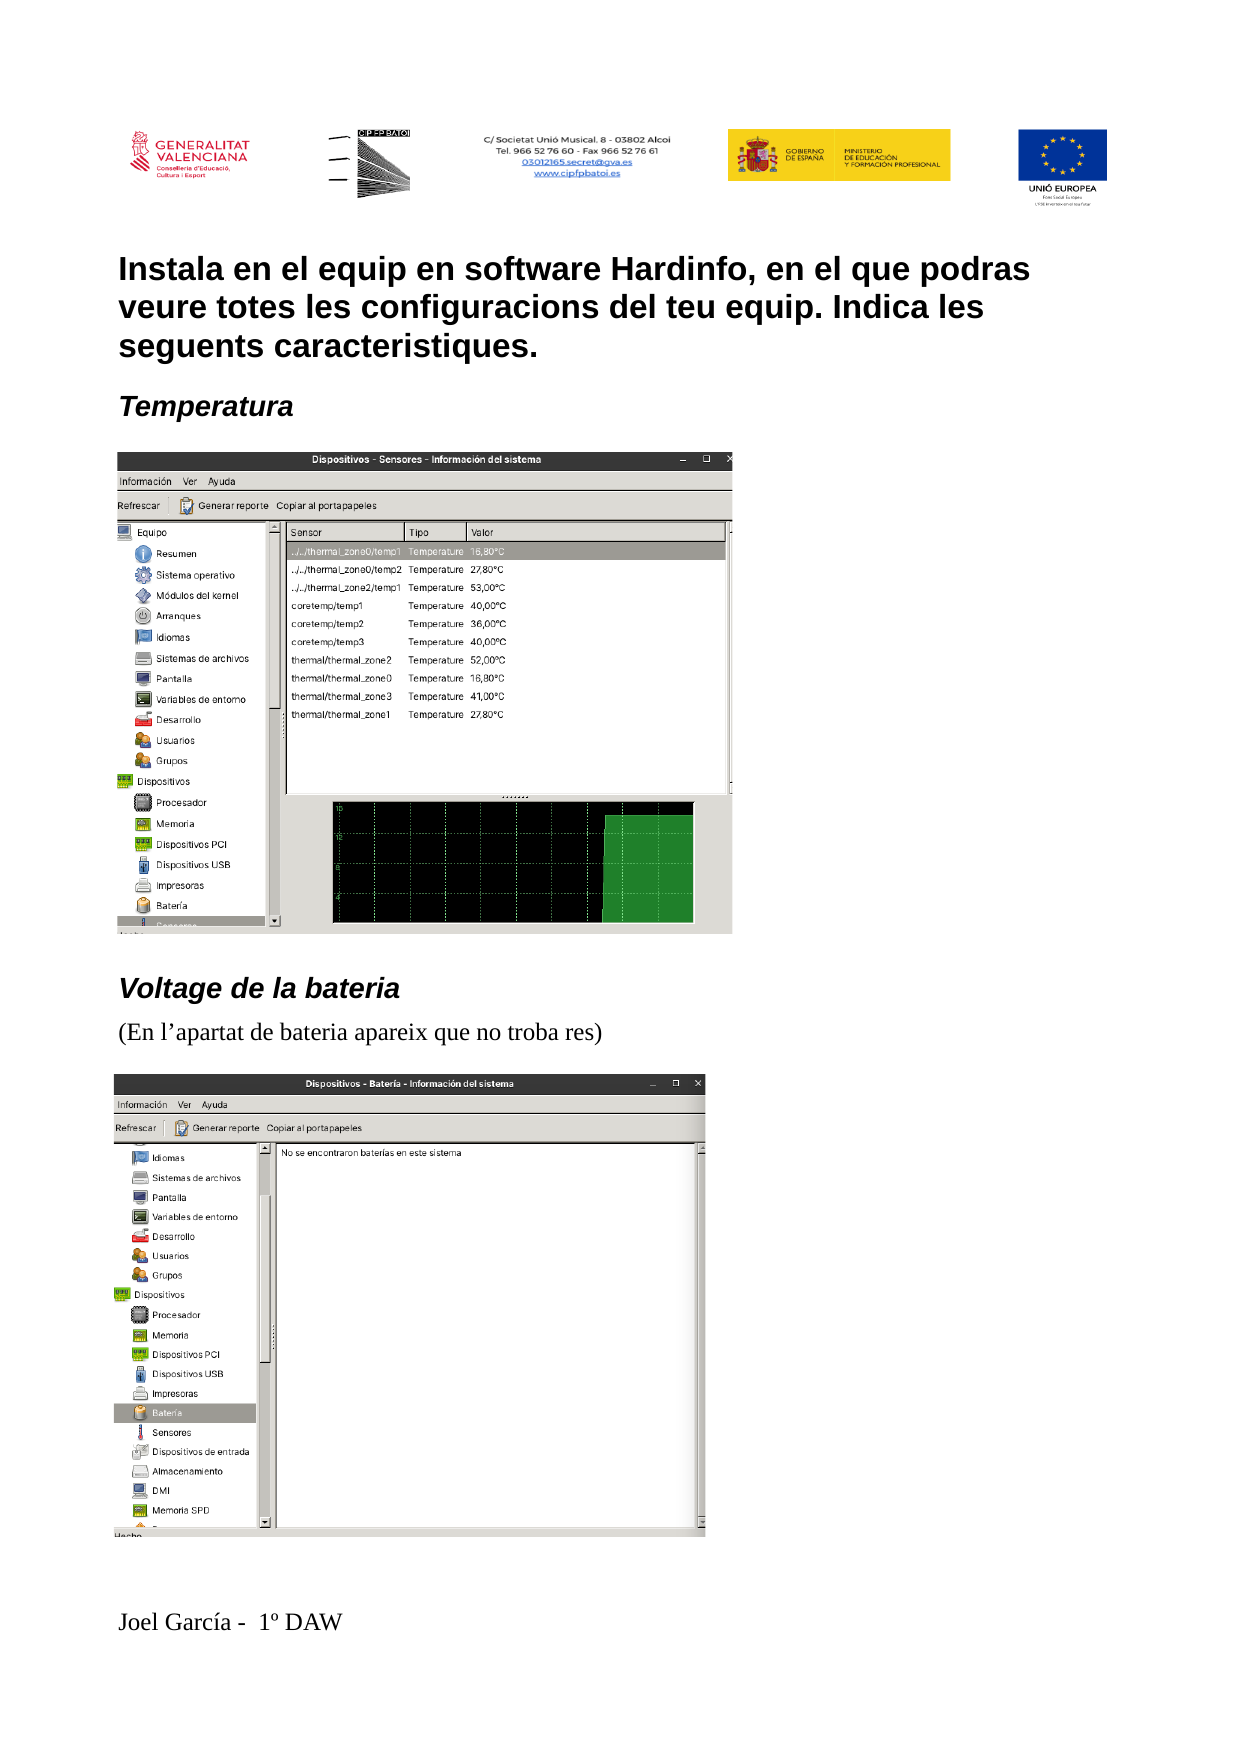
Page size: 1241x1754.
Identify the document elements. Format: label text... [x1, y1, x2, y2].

picture [113, 1074, 706, 1537]
text (En l’apartat de bateria apareix que no troba res) [118, 1017, 1122, 1046]
subtitle Voltage de la bateria [118, 971, 1122, 1005]
subtitle Instala en el equip en software Hardinfo, en el que podras veure totes les configuracions del teu equip. Indica les seguents caracteristiques. [118, 249, 1122, 364]
subtitle Temperatura [118, 389, 1122, 423]
picture [117, 452, 733, 934]
picture [118, 118, 1118, 209]
